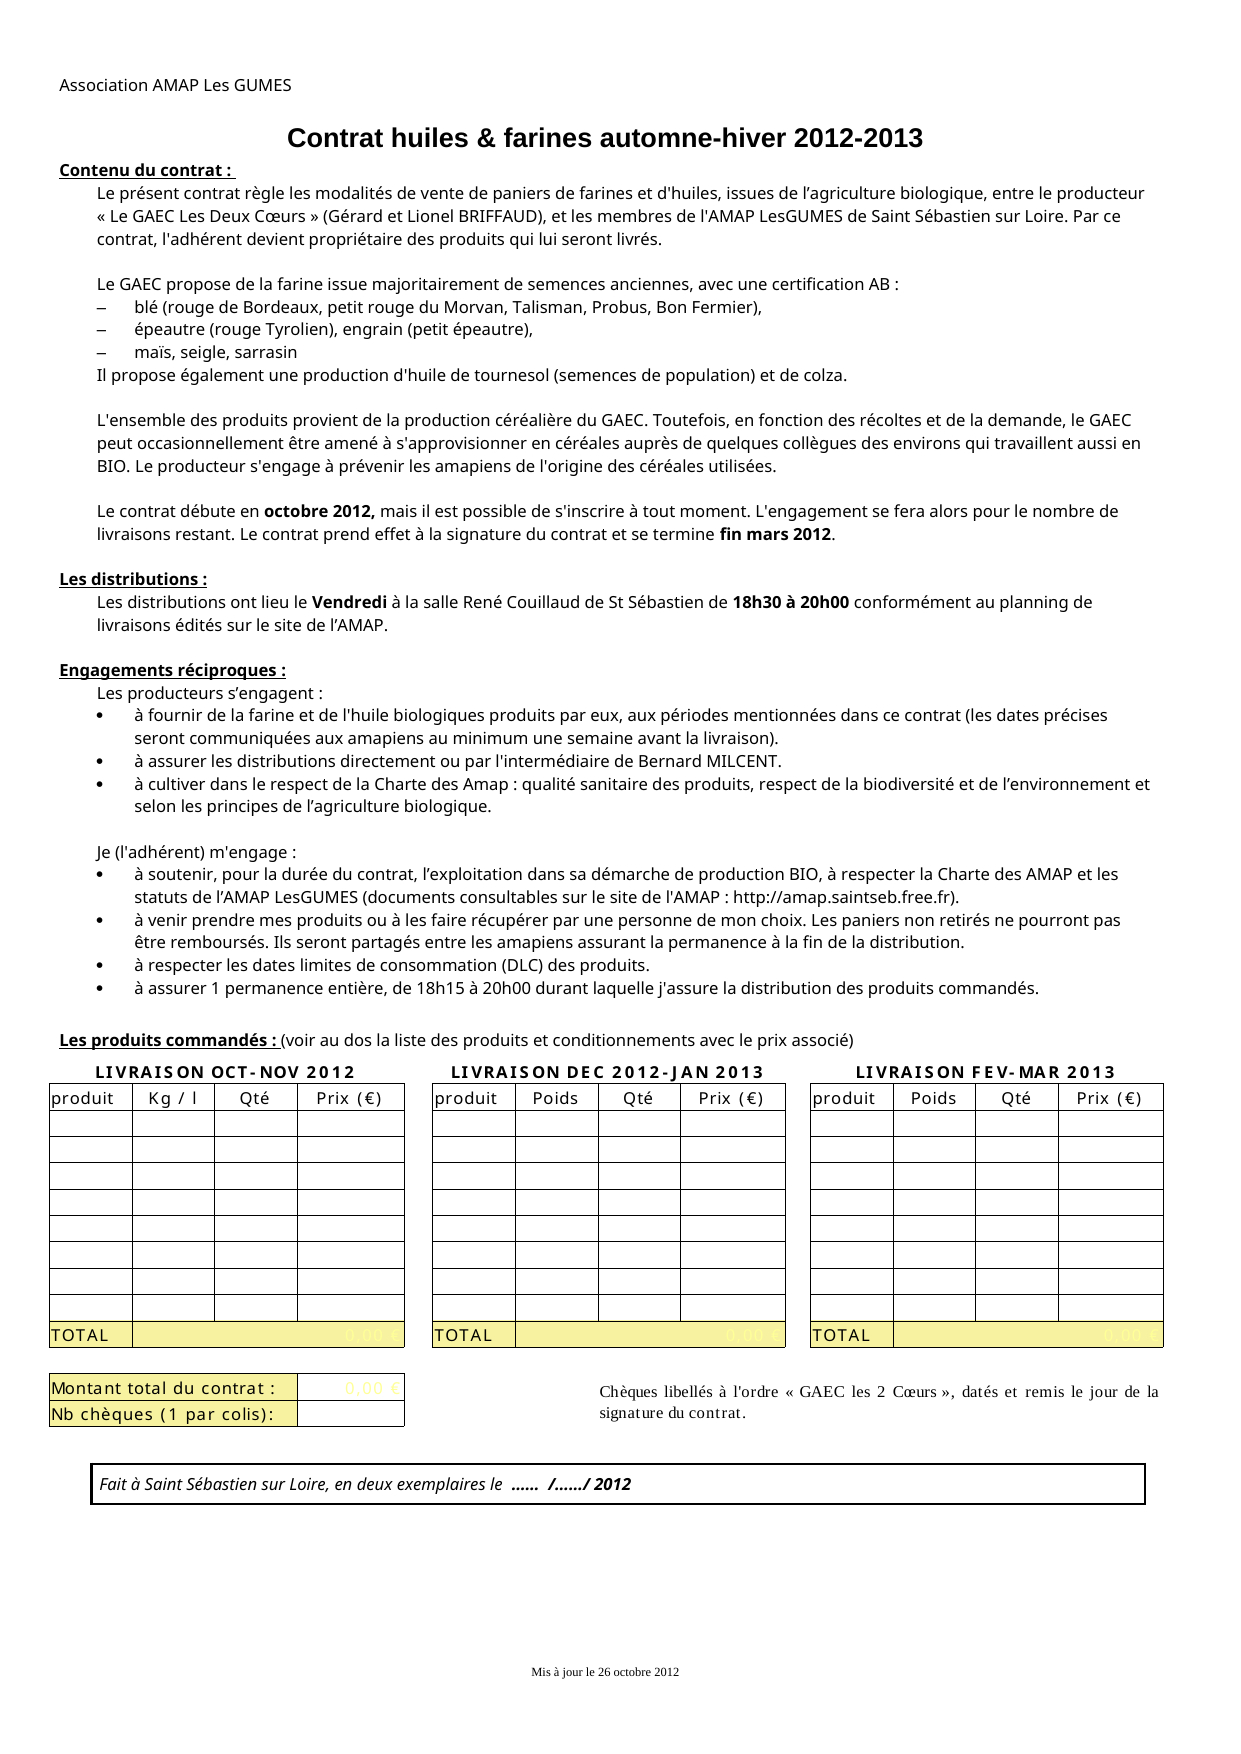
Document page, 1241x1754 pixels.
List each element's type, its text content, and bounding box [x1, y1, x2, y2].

subtitle Contrat huiles & farines automne-hiver 2012-2013 [59, 122, 1151, 153]
list à assurer les distributions directement ou par l'intermédiaire de Bernard MILCENT. [97, 749, 1151, 772]
list à assurer 1 permanence entière, de 18h15 à 20h00 durant laquelle j'assure la distribution des produits commandés. [97, 977, 1151, 999]
text Le GAEC propose de la farine issue majoritairement de semences anciennes, avec une certification AB : [97, 273, 1151, 295]
list à respecter les dates limites de consommation (DLC) des produits. [97, 954, 1151, 977]
text Les produits commandés : (voir au dos la liste des produits et conditionnements avec le prix associé) [59, 1028, 1151, 1051]
text Les producteurs s’engagent : [59, 681, 1151, 704]
list à venir prendre mes produits ou à les faire récupérer par une personne de mon choix. Les paniers non retirés ne pourront pas être remboursés. Ils seront partagés entre les amapiens assurant la permanence à la fin de la distribution. [97, 908, 1151, 954]
list à fournir de la farine et de l'huile biologiques produits par eux, aux périodes mentionnées dans ce contrat (les dates précises seront communiquées aux amapiens au minimum une semaine avant la livraison). [97, 704, 1151, 749]
text Le présent contrat règle les modalités de vente de paniers de farines et d'huiles, issues de l’agriculture biologique, entre le producteur « Le GAEC Les Deux Cœurs » (Gérard et Lionel BRIFFAUD), et les membres de l'AMAP LesGUMES de Saint Sébastien sur Loire. Par ce contrat, l'adhérent devient propriétaire des produits qui lui seront livrés. [97, 182, 1151, 250]
text Engagements réciproques : [59, 659, 1151, 681]
text Les distributions : [59, 568, 1151, 591]
text Les distributions ont lieu le Vendredi à la salle René Couillaud de St Sébastien de 18h30 à 20h00 conformément au planning de livraisons édités sur le site de l’AMAP. [97, 591, 1151, 636]
list à cultiver dans le respect de la Charte des Amap : qualité sanitaire des produits, respect de la biodiversité et de l’environnement et selon les principes de l’agriculture biologique. [97, 772, 1151, 818]
list Il propose également une production d'huile de tournesol (semences de population) et de colza. [97, 363, 1151, 386]
list maïs, seigle, sarrasin [97, 341, 1151, 363]
table_header Fait à Saint Sébastien sur Loire, en deux exemplaires le …… /……/ 2012 [93, 1465, 1144, 1503]
text Le contrat débute en octobre 2012, mais il est possible de s'inscrire à tout moment. L'engagement se fera alors pour le nombre de livraisons restant. Le contrat prend effet à la signature du contrat et se termine fin mars 2012. [97, 500, 1151, 545]
list à soutenir, pour la durée du contrat, l’exploitation dans sa démarche de production BIO, à respecter la Charte des AMAP et les statuts de l’AMAP LesGUMES (documents consultables sur le site de l'AMAP : http://amap.saintseb.free.fr). [97, 863, 1151, 908]
list L'ensemble des produits provient de la production céréalière du GAEC. Toutefois, en fonction des récoltes et de la demande, le GAEC peut occasionnellement être amené à s'approvisionner en céréales auprès de quelques collègues des environs qui travaillent aussi en BIO. Le producteur s'engage à prévenir les amapiens de l'origine des céréales utilisées. [97, 409, 1151, 477]
text Je (l'adhérent) m'engage : [59, 840, 1151, 863]
list épeautre (rouge Tyrolien), engrain (petit épeautre), [97, 318, 1151, 341]
list blé (rouge de Bordeaux, petit rouge du Morvan, Talisman, Probus, Bon Fermier), [97, 295, 1151, 318]
text Contenu du contrat : [59, 159, 1151, 182]
